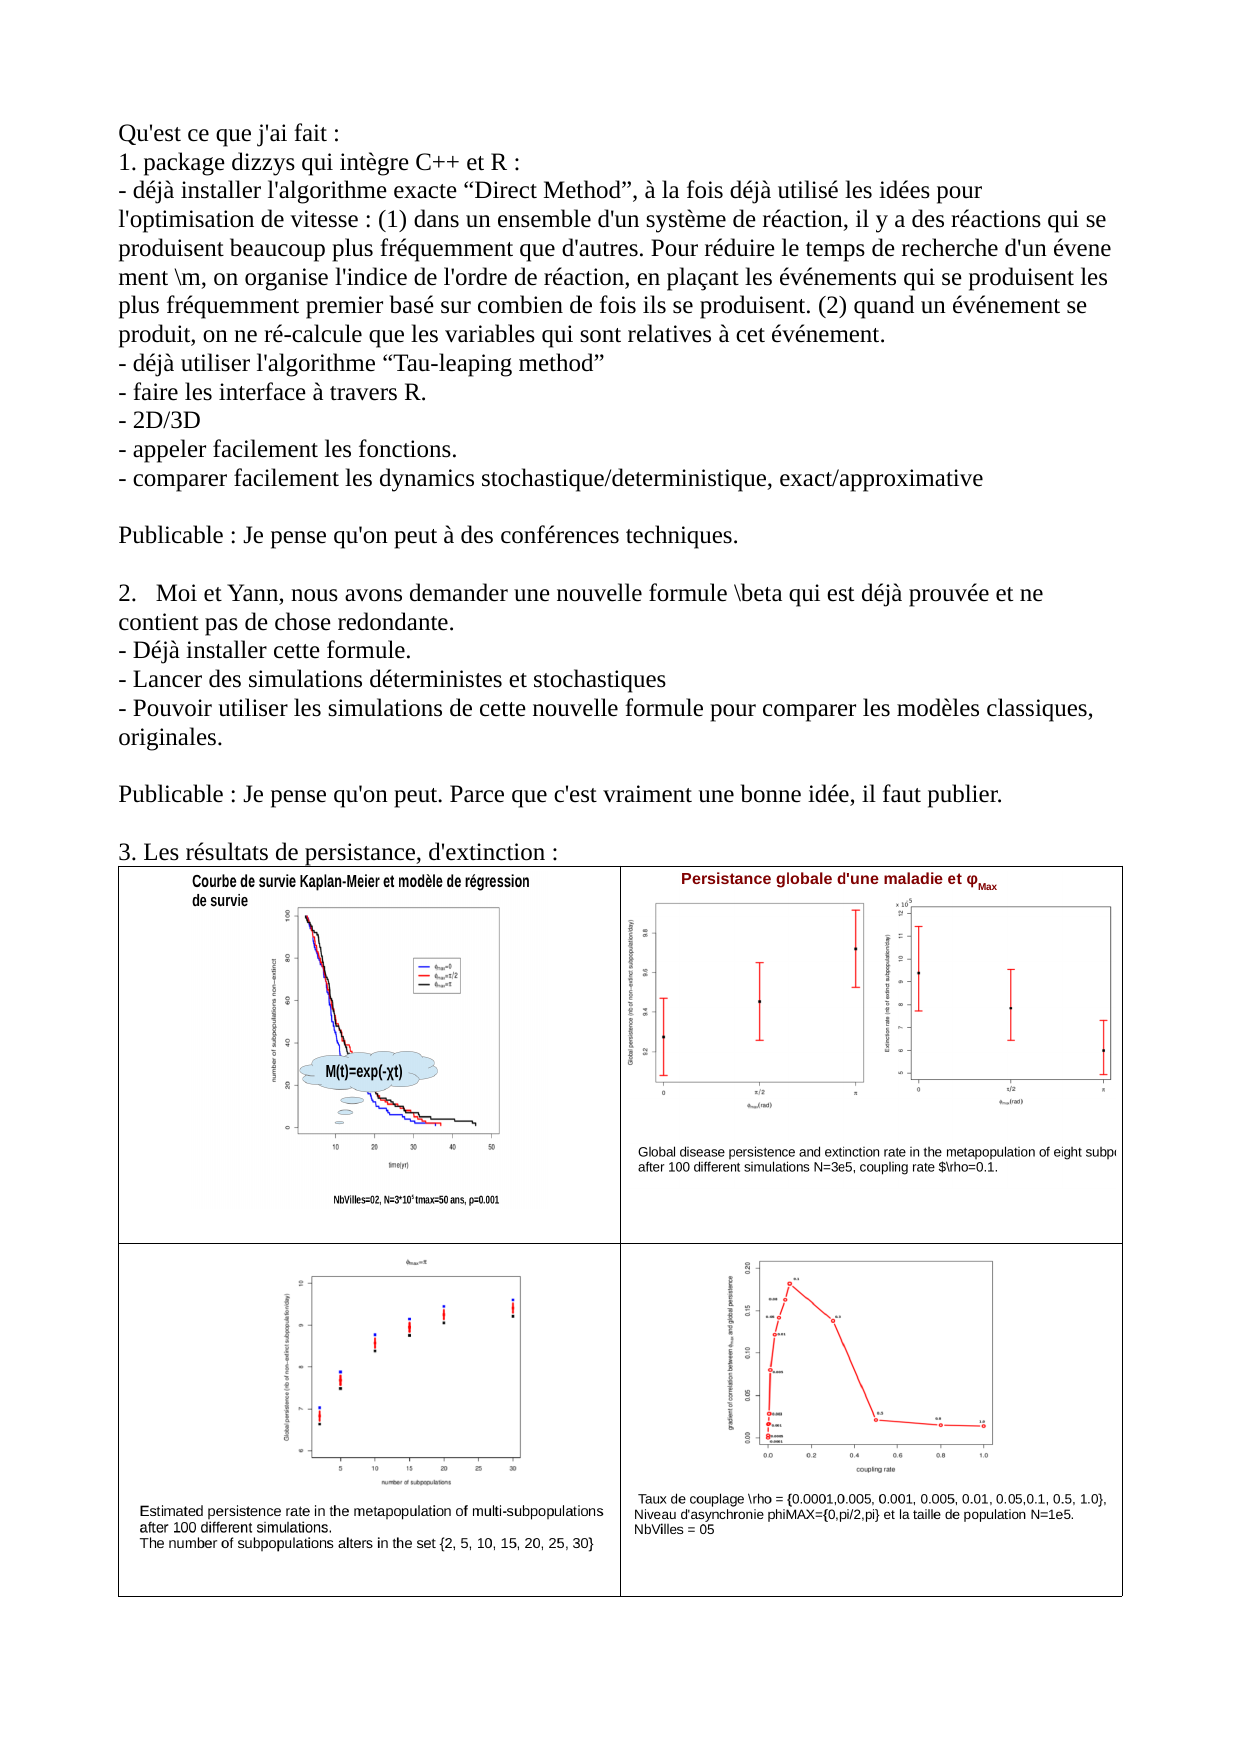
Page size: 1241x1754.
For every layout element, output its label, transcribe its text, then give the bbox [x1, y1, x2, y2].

table_header [621, 867, 1122, 1243]
text - Lancer des simulations déterministes et stochastiques [118, 664, 1122, 693]
text Publicable : Je pense qu'on peut à des conférences techniques. [118, 521, 1122, 549]
text 1. package dizzys qui intègre C++ et R : [118, 147, 1122, 176]
text - déjà utiliser l'algorithme “Tau-leaping method” [118, 348, 1122, 377]
text 2. Moi et Yann, nous avons demander une nouvelle formule \beta qui est déjà prouvée et ne contient pas de chose redondante. [118, 578, 1122, 636]
text - déjà installer l'algorithme exacte “Direct Method”, à la fois déjà utilisé les idées pour l'optimisation de vitesse : (1) dans un ensemble d'un système de réaction, il y a des réactions qui se produisent beaucoup plus fréquemment que d'autres. Pour réduire le temps de recherche d'un évene ment \m, on organise l'indice de l'ordre de réaction, en plaçant les événements qui se produisent les plus fréquemment premier basé sur combien de fois ils se produisent. (2) quand un événement se produit, on ne ré-calcule que les variables qui sont relatives à cet événement. [118, 176, 1122, 348]
picture [123, 1248, 615, 1562]
table_header [119, 867, 620, 1208]
table_cell [621, 1244, 1122, 1596]
text - Pouvoir utiliser les simulations de cette nouvelle formule pour comparer les modèles classiques, originales. [118, 693, 1122, 751]
text - Déjà installer cette formule. [118, 636, 1122, 664]
picture [625, 1248, 1117, 1543]
table_header [119, 1209, 620, 1243]
text - appeler facilement les fonctions. [118, 434, 1122, 463]
table_cell [119, 1244, 620, 1596]
text - faire les interface à travers R. [118, 377, 1122, 406]
text 3. Les résultats de persistance, d'extinction : [118, 837, 1122, 866]
text - 2D/3D [118, 406, 1122, 434]
text - comparer facilement les dynamics stochastique/deterministique, exact/approximative [118, 463, 1122, 492]
picture [190, 871, 548, 1209]
text Publicable : Je pense qu'on peut. Parce que c'est vraiment une bonne idée, il faut publier. [118, 779, 1122, 808]
text Qu'est ce que j'ai fait : [118, 118, 1122, 147]
picture [625, 871, 1117, 1189]
